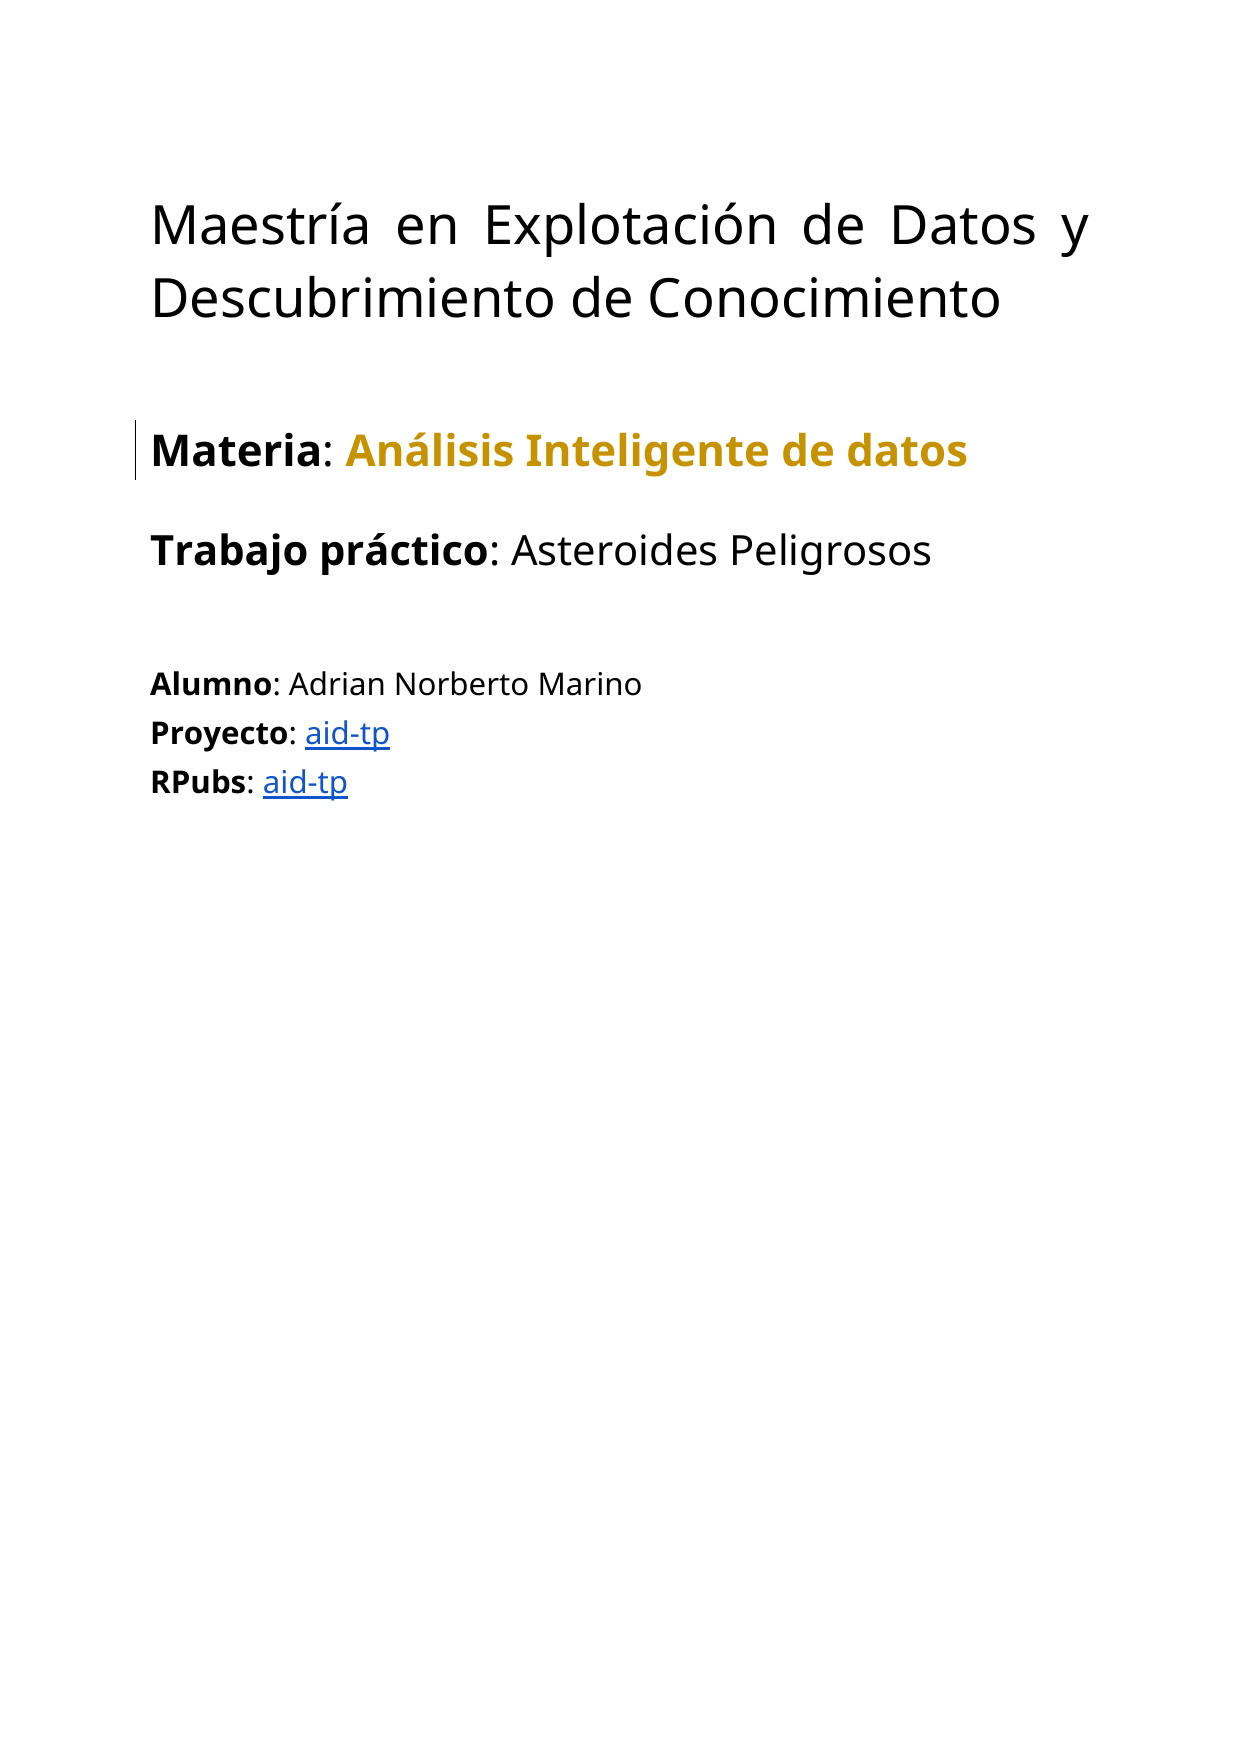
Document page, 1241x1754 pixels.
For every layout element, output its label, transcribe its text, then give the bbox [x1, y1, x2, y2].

text RPubs: aid-tp [150, 760, 1090, 803]
title Materia: Análisis Inteligente de datos [150, 420, 1090, 479]
title Maestría en Explotación de Datos y Descubrimiento de Conocimiento [150, 186, 1090, 334]
text Alumno: Adrian Norberto Marino [150, 662, 1090, 705]
text Proyecto: aid-tp [150, 711, 1090, 754]
subtitle Trabajo práctico: Asteroides Peligrosos [150, 521, 1090, 578]
